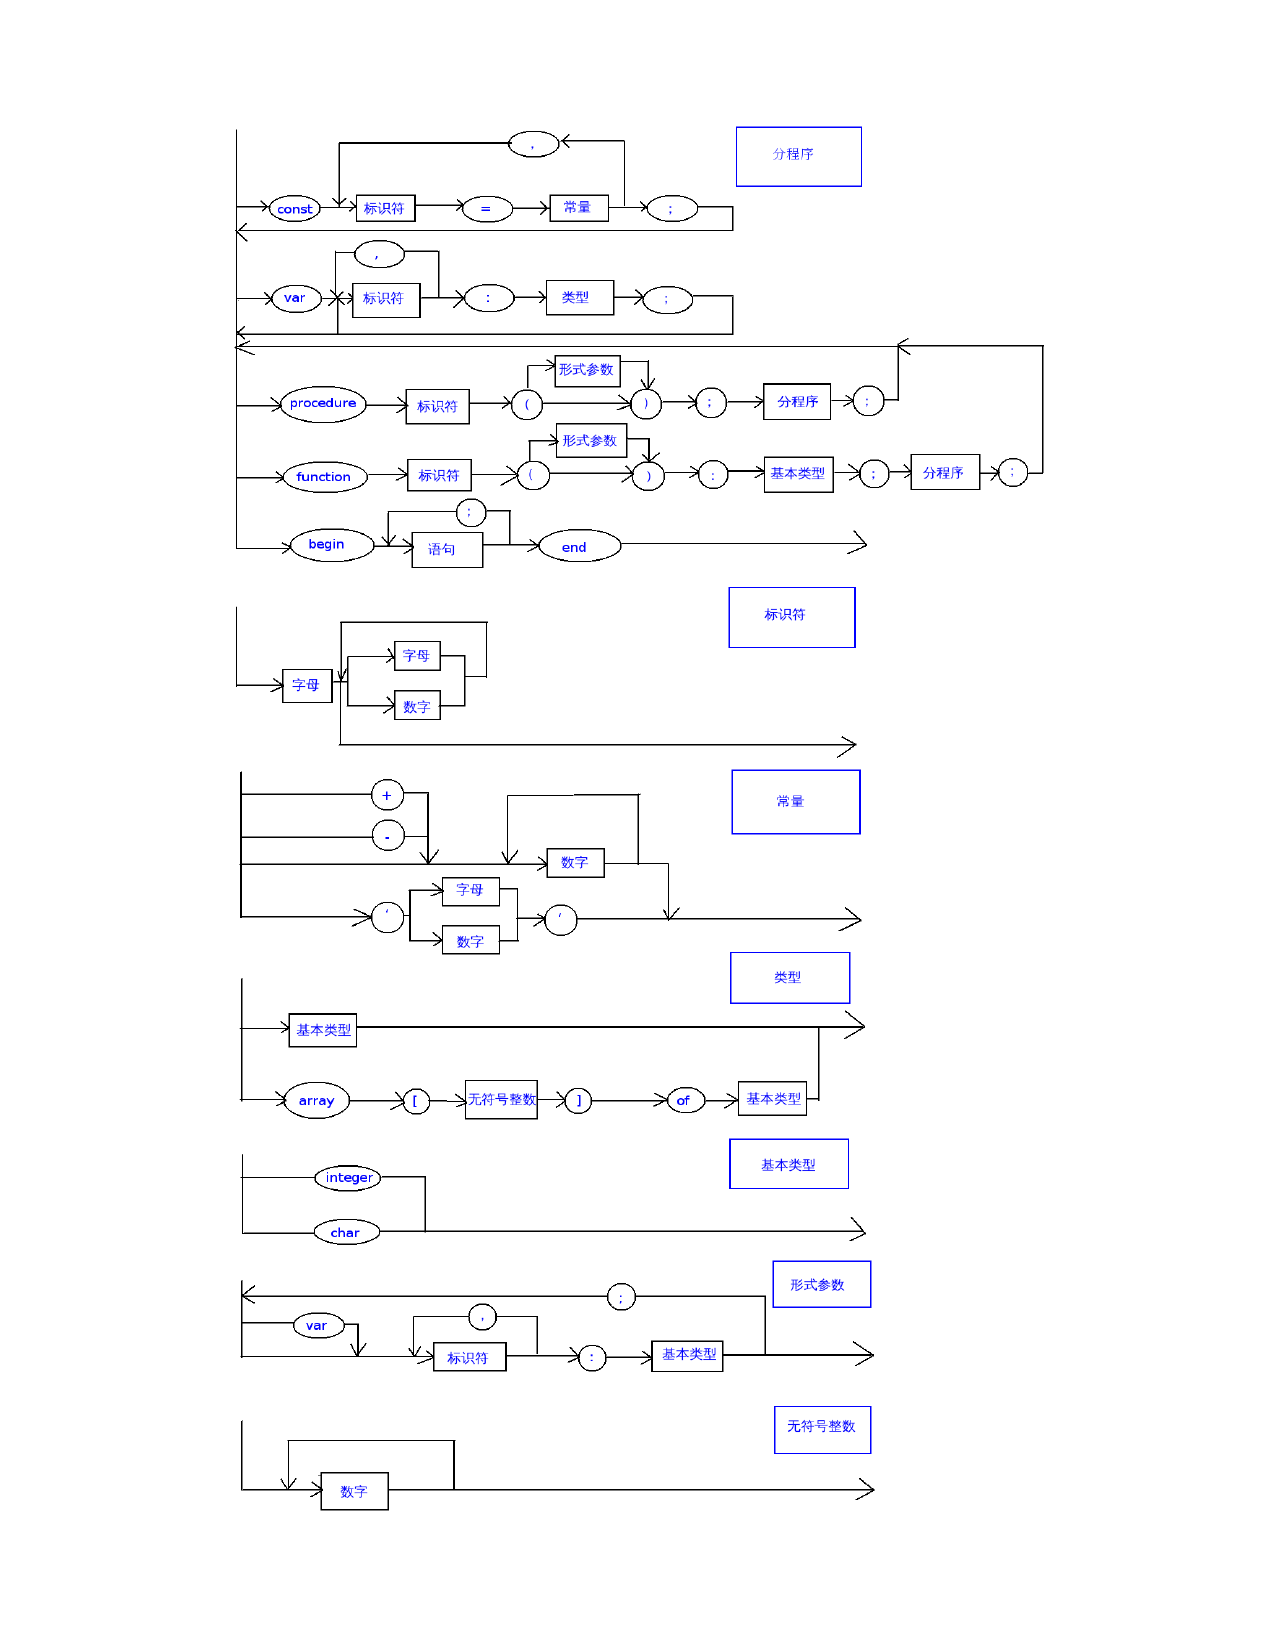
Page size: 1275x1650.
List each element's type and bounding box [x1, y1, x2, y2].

picture [203, 118, 1072, 1519]
